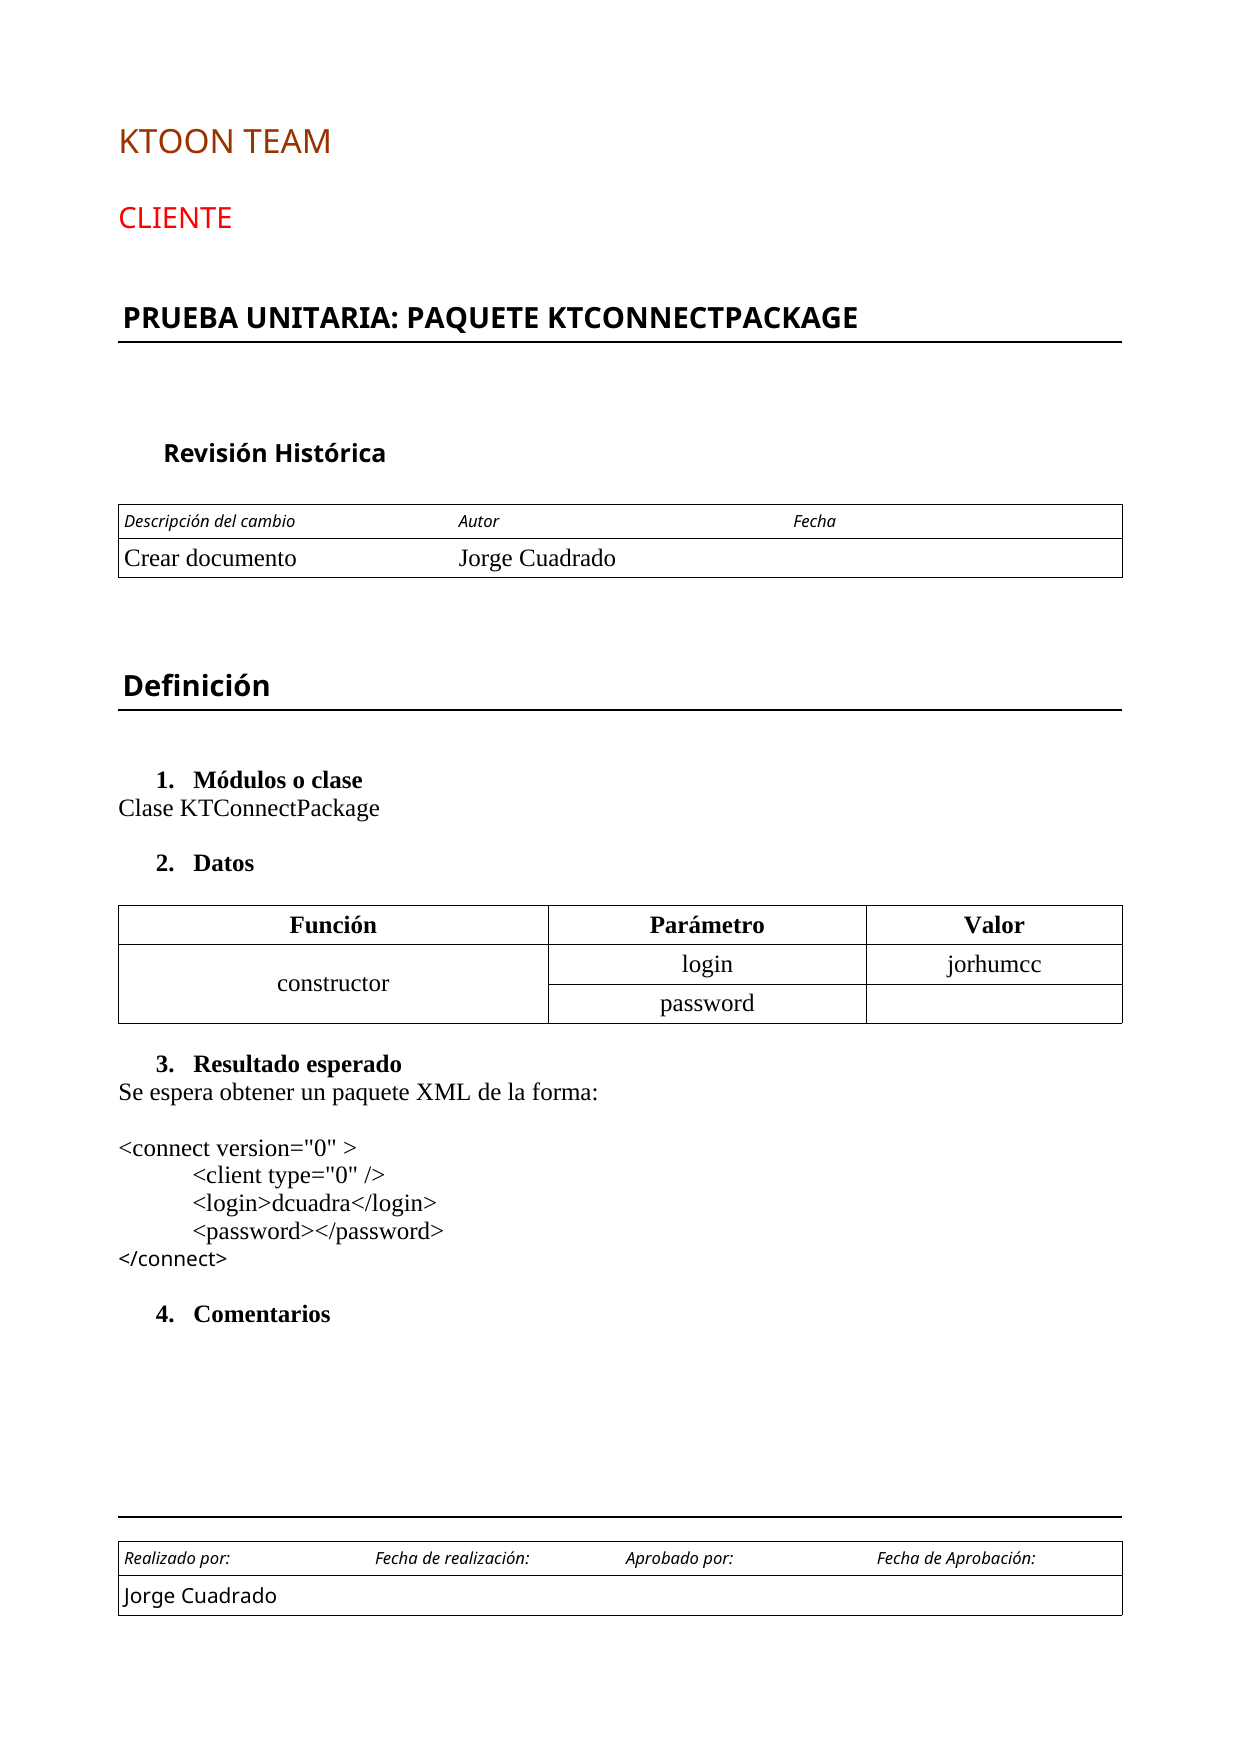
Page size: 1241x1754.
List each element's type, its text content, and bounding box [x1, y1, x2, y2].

table_cell [867, 985, 1122, 1023]
table_cell [369, 1576, 620, 1615]
table_cell [787, 539, 1122, 577]
text </connect> [118, 1244, 1122, 1273]
text CLIENTE [118, 198, 1122, 237]
table_cell Jorge Cuadrado [453, 539, 787, 577]
table_header login [549, 945, 866, 983]
text PRUEBA UNITARIA: PAQUETE KTCONNECTPACKAGE [118, 293, 1122, 341]
list Comentarios [156, 1301, 1122, 1328]
table_cell [871, 1576, 1122, 1615]
table_cell Crear documento [119, 539, 453, 577]
table_cell Jorge Cuadrado [119, 1576, 369, 1615]
list Módulos o clase [156, 766, 1122, 794]
table_header Autor [453, 505, 787, 538]
text <password></password> [118, 1217, 1122, 1244]
text <connect version="0" > [118, 1134, 1122, 1161]
table_header jorhumcc [867, 945, 1122, 983]
text Definición [118, 660, 1122, 709]
table_header Valor [867, 906, 1122, 944]
text Clase KTConnectPackage [118, 794, 1122, 822]
subtitle Revisión Histórica [118, 436, 1122, 470]
table_header Fecha de Aprobación: [871, 1542, 1122, 1575]
table_header Parámetro [549, 906, 866, 944]
text <client type="0" /> [118, 1161, 1122, 1189]
table_header Realizado por: [119, 1542, 369, 1575]
list Resultado esperado [156, 1051, 1122, 1078]
table_header Función [119, 906, 548, 944]
table_header Fecha de realización: [369, 1542, 620, 1575]
table_header Fecha [787, 505, 1122, 538]
table_cell password [549, 985, 866, 1023]
table_header Aprobado por: [620, 1542, 871, 1575]
text <login>dcuadra</login> [118, 1189, 1122, 1217]
table_cell [620, 1576, 871, 1615]
table_cell constructor [119, 945, 548, 1023]
text Se espera obtener un paquete XML de la forma: [118, 1078, 1122, 1106]
list Datos [156, 849, 1122, 877]
table_header Descripción del cambio [119, 505, 453, 538]
text KTOON TEAM [118, 118, 1122, 163]
